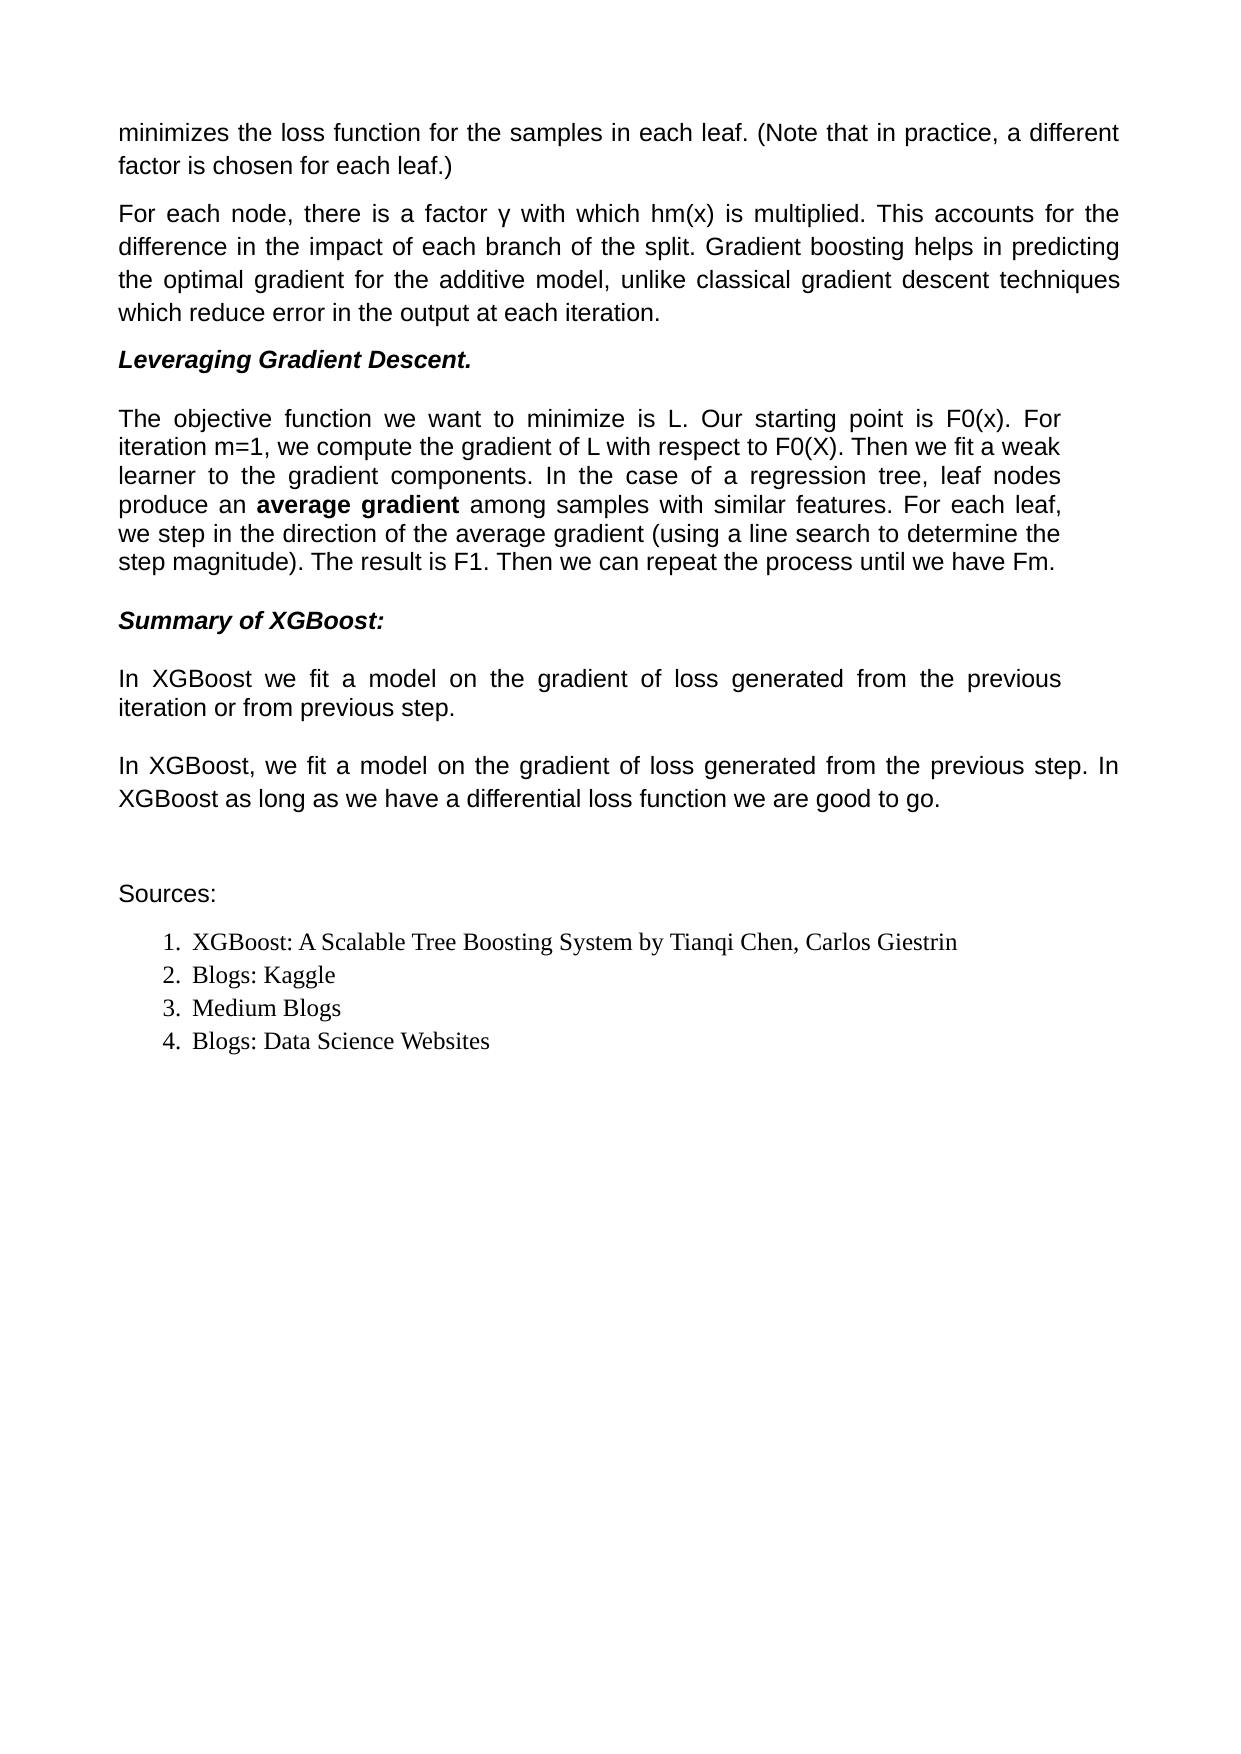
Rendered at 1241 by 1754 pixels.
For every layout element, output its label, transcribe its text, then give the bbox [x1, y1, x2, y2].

text For each node, there is a factor γ with which hm(x) is multiplied. This accounts for the difference in the impact of each branch of the split. Gradient boosting helps in predicting the optimal gradient for the additive model, unlike classical gradient descent techniques which reduce error in the output at each iteration. [118, 199, 1122, 327]
text The objective function we want to minimize is L. Our starting point is F0(x). For iteration m=1, we compute the gradient of L with respect to F0(X). Then we fit a weak learner to the gradient components. In the case of a regression tree, leaf nodes produce an average gradient among samples with similar features. For each leaf, we step in the direction of the average gradient (using a line search to determine the step magnitude). The result is F1. Then we can repeat the process until we have Fm. [118, 404, 1063, 576]
text Leveraging Gradient Descent. [118, 345, 1063, 374]
text In XGBoost, we fit a model on the gradient of loss generated from the previous step. In XGBoost as long as we have a differential loss function we are good to go. [118, 751, 1122, 813]
text Summary of XGBoost: [118, 606, 1063, 634]
text Sources: [118, 879, 1122, 908]
list Medium Blogs [162, 993, 1122, 1021]
text minimizes the loss function for the samples in each leaf. (Note that in practice, a different factor is chosen for each leaf.) [118, 118, 1122, 180]
list XGBoost: A Scalable Tree Boosting System by Tianqi Chen, Carlos Giestrin [162, 927, 1122, 955]
text In XGBoost we fit a model on the gradient of loss generated from the previous iteration or from previous step. [118, 664, 1063, 721]
list Blogs: Data Science Websites [162, 1026, 1122, 1054]
list Blogs: Kaggle [162, 960, 1122, 988]
